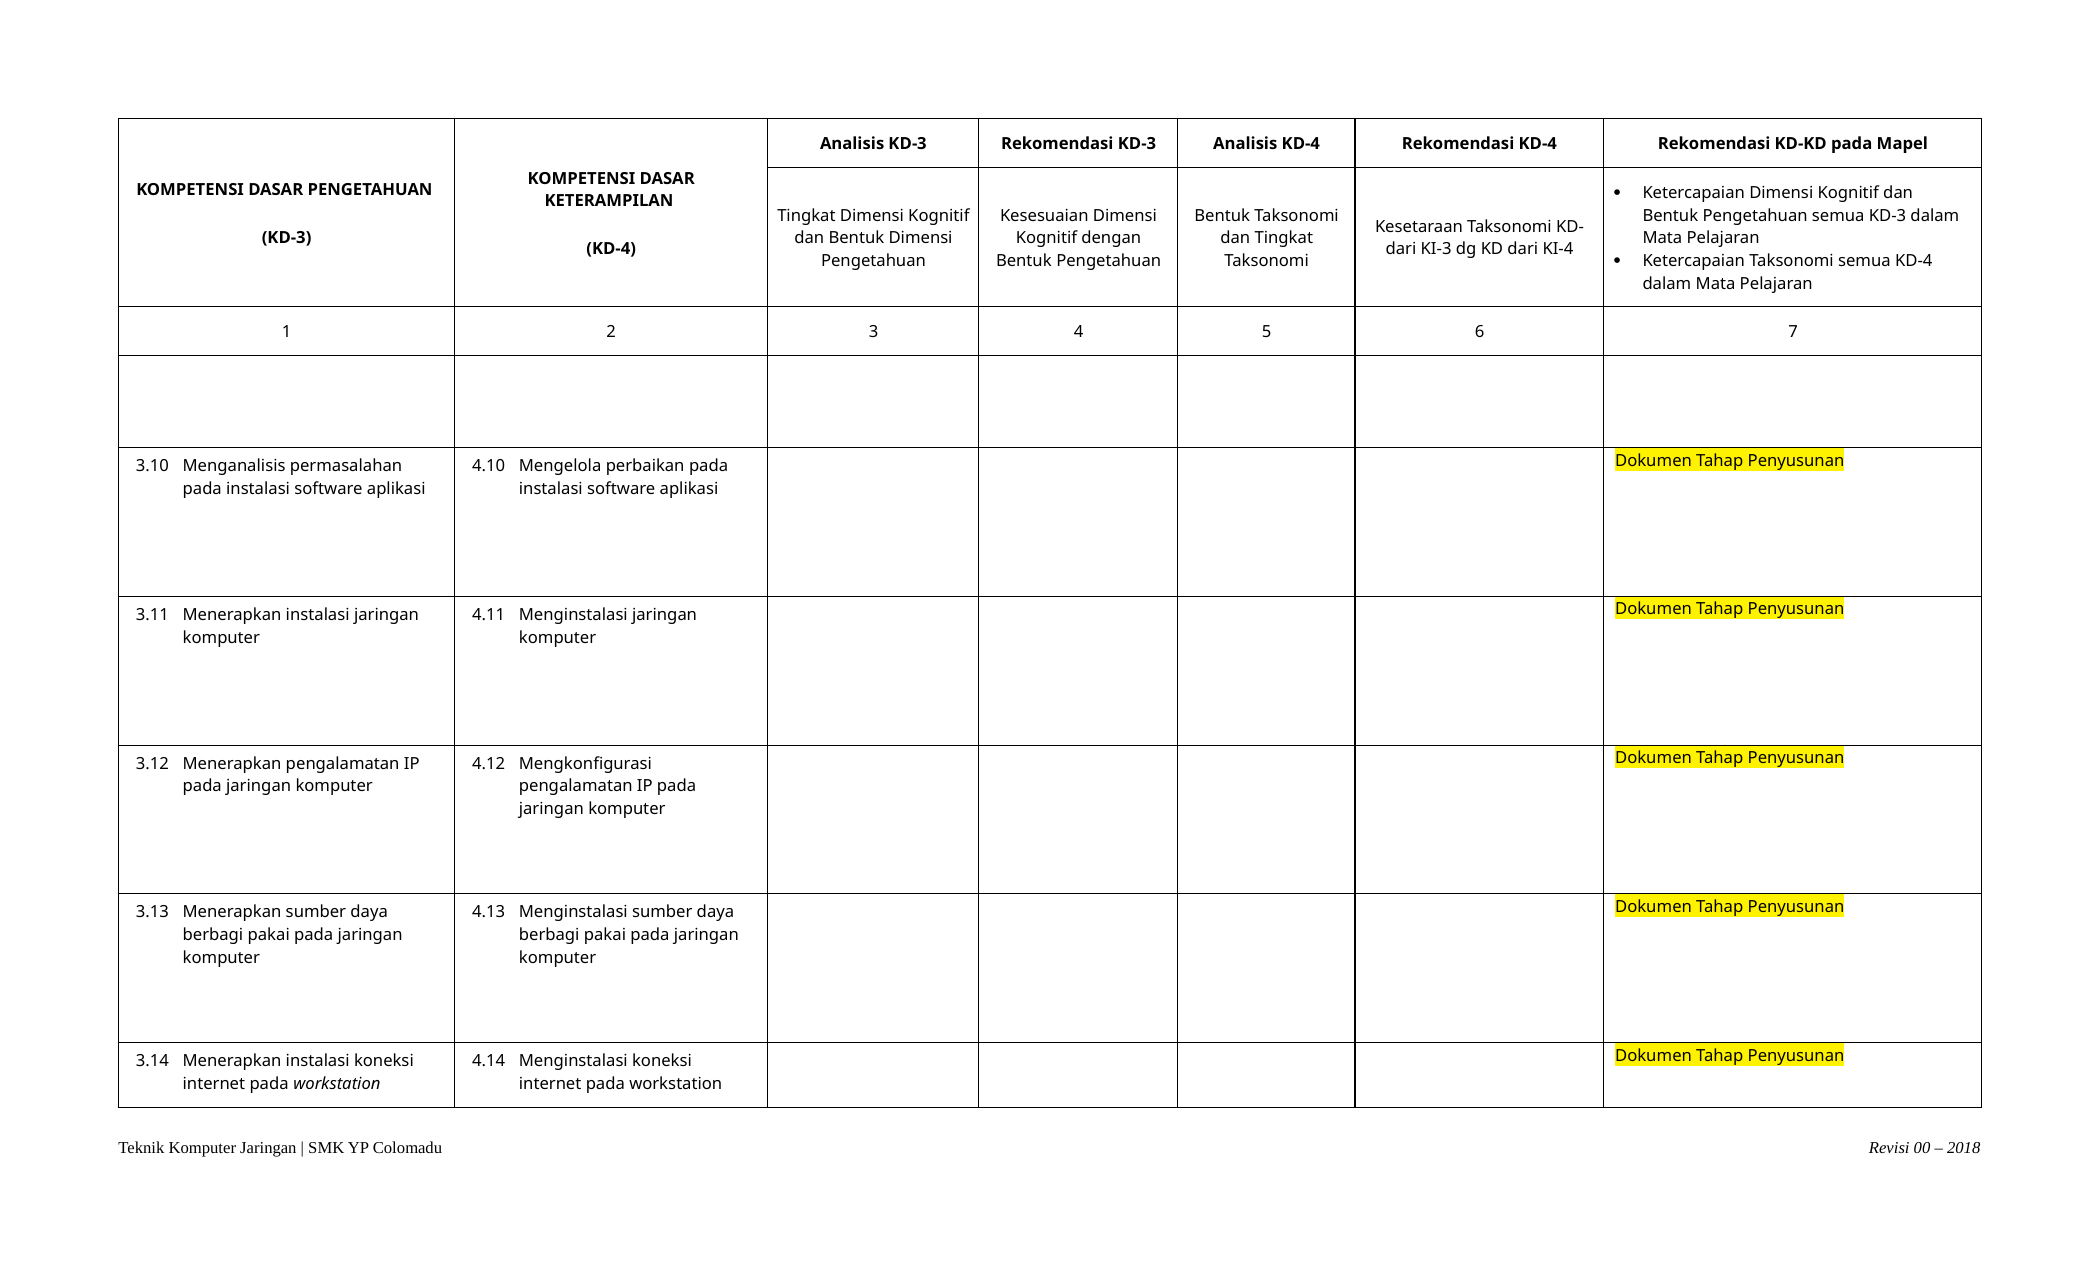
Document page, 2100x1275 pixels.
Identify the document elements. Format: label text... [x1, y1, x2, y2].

table_header 4.13 [466, 894, 513, 974]
table_cell [768, 1043, 978, 1107]
table_header [991, 448, 1166, 482]
table_cell [119, 356, 454, 447]
table_header [1367, 448, 1592, 482]
table_cell [455, 448, 767, 596]
table_header [1189, 448, 1344, 482]
table_header [991, 1043, 1166, 1077]
table_cell [119, 894, 454, 1042]
table_header Rekomendasi KD-4 [1356, 119, 1603, 167]
table_cell [979, 597, 1177, 744]
table_cell Ketercapaian Dimensi Kognitif dan Bentuk Pengetahuan semua KD-3 dalam Mata Pelajaran Ketercapaian Taksonomi semua KD-4 dalam Mata Pelajaran [1604, 168, 1981, 306]
table_cell [1356, 894, 1603, 1042]
table_cell 4 [979, 307, 1177, 355]
table_header Mengelola perbaikan pada instalasi software aplikasi [513, 448, 756, 505]
table_cell [119, 448, 454, 596]
table_cell [1178, 1043, 1354, 1107]
table_header KOMPETENSI DASAR KETERAMPILAN (KD-4) [455, 119, 767, 306]
table_cell Dokumen Tahap Penyusunan [1604, 746, 1981, 893]
table_header [1189, 894, 1344, 928]
table_cell [455, 597, 767, 744]
table_cell [455, 746, 767, 893]
table_header 4.10 [466, 448, 513, 505]
table_cell 1 [119, 307, 454, 355]
table_header Menerapkan sumber daya berbagi pakai pada jaringan komputer [177, 894, 443, 974]
table_cell [119, 1043, 454, 1107]
table_cell 6 [1356, 307, 1603, 355]
table_header 3.10 [130, 448, 177, 505]
table_header 3.12 [130, 746, 177, 802]
table_cell [119, 746, 454, 893]
table_header Menginstalasi jaringan komputer [513, 597, 756, 654]
table_header [1367, 894, 1592, 928]
table_cell [979, 1043, 1177, 1107]
table_header Menginstalasi koneksi internet pada workstation [513, 1043, 756, 1100]
table_cell [455, 356, 767, 447]
table_header 3.14 [130, 1043, 177, 1100]
table_cell [1604, 356, 1981, 447]
table_cell [1356, 746, 1603, 893]
table_cell Tingkat Dimensi Kognitif dan Bentuk Dimensi Pengetahuan [768, 168, 978, 306]
table_cell Kesesuaian Dimensi Kognitif dengan Bentuk Pengetahuan [979, 168, 1177, 306]
table_header Menerapkan pengalamatan IP pada jaringan komputer [177, 746, 443, 802]
table_header Rekomendasi KD-3 [979, 119, 1177, 167]
table_header [1189, 746, 1344, 780]
table_header [991, 894, 1166, 928]
table_cell [979, 448, 1177, 596]
table_cell [979, 356, 1177, 447]
table_header Menganalisis permasalahan pada instalasi software aplikasi [177, 448, 443, 505]
table_header 4.11 [466, 597, 513, 654]
table_cell 7 [1604, 307, 1981, 355]
table_cell Dokumen Tahap Penyusunan [1604, 894, 1981, 1042]
table_header Mengkonfigurasi pengalamatan IP pada jaringan komputer [513, 746, 756, 825]
table_header [1367, 746, 1592, 780]
table_header Analisis KD-3 [768, 119, 978, 167]
table_cell [1178, 356, 1354, 447]
table_cell [1356, 597, 1603, 744]
table_cell [979, 746, 1177, 893]
table_header Analisis KD-4 [1178, 119, 1354, 167]
table_header [779, 597, 967, 631]
table_cell 3 [768, 307, 978, 355]
table_cell [1356, 356, 1603, 447]
table_header [991, 746, 1166, 780]
table_header KOMPETENSI DASAR PENGETAHUAN (KD-3) [119, 119, 454, 306]
table_header Menerapkan instalasi jaringan komputer [177, 597, 443, 654]
table_cell [768, 448, 978, 596]
table_cell Dokumen Tahap Penyusunan [1604, 1043, 1981, 1107]
table_cell Dokumen Tahap Penyusunan [1604, 448, 1981, 596]
table_header Menginstalasi sumber daya berbagi pakai pada jaringan komputer [513, 894, 756, 974]
table_header 3.11 [130, 597, 177, 654]
table_cell [455, 894, 767, 1042]
table_header 3.13 [130, 894, 177, 974]
table_cell [768, 746, 978, 893]
table_header [779, 1043, 967, 1077]
table_cell [1178, 597, 1354, 744]
table_cell [455, 1043, 767, 1107]
table_header Rekomendasi KD-KD pada Mapel [1604, 119, 1981, 167]
table_cell Dokumen Tahap Penyusunan [1604, 597, 1981, 744]
table_cell 5 [1178, 307, 1354, 355]
table_header [779, 448, 967, 482]
table_header [779, 894, 967, 928]
table_header 4.12 [466, 746, 513, 825]
table_header [991, 597, 1166, 631]
table_cell [768, 597, 978, 744]
table_cell Bentuk Taksonomi dan Tingkat Taksonomi [1178, 168, 1354, 306]
table_cell Kesetaraan Taksonomi KD-dari KI-3 dg KD dari KI-4 [1356, 168, 1603, 306]
table_cell [768, 356, 978, 447]
table_cell [1178, 894, 1354, 1042]
table_cell [1178, 448, 1354, 596]
table_header [1189, 597, 1344, 631]
table_header [779, 746, 967, 780]
table_cell [768, 894, 978, 1042]
table_cell [119, 597, 454, 744]
table_header [1367, 597, 1592, 631]
table_cell [979, 894, 1177, 1042]
table_header [1189, 1043, 1344, 1077]
table_cell [1178, 746, 1354, 893]
table_cell 2 [455, 307, 767, 355]
table_cell [1356, 1043, 1603, 1107]
table_header Menerapkan instalasi koneksi internet pada workstation [177, 1043, 443, 1100]
table_header 4.14 [466, 1043, 513, 1100]
table_cell [1356, 448, 1603, 596]
table_header [1367, 1043, 1592, 1077]
